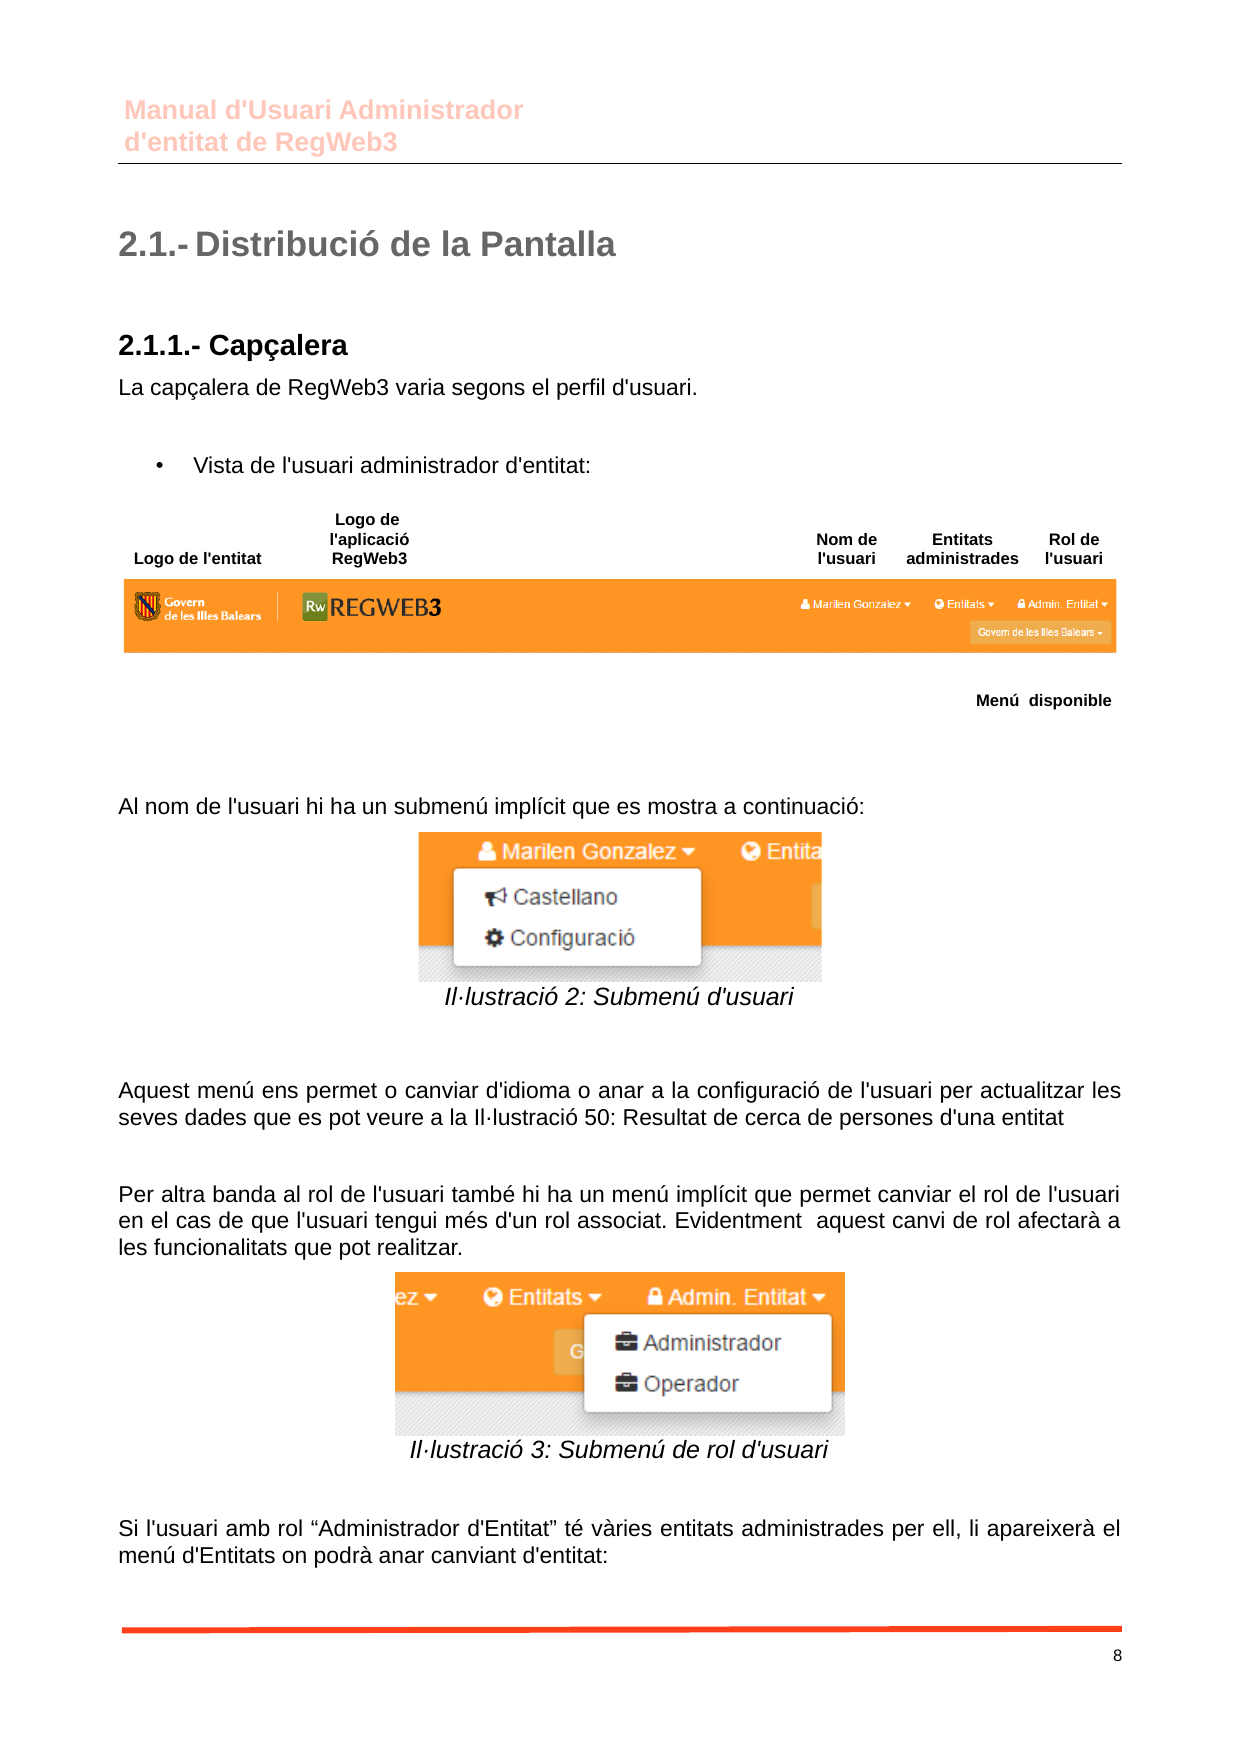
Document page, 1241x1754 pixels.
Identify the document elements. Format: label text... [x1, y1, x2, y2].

table_cell [118, 573, 1122, 685]
subtitle Distribució de la Pantalla [118, 223, 1122, 264]
text Il·lustració 2: Submenú d'usuari [118, 844, 1122, 1011]
table_cell Menú disponible [118, 685, 1122, 716]
table_header Rol de l'usuari [1026, 504, 1122, 573]
table_header [462, 504, 794, 573]
text La capçalera de RegWeb3 varia segons el perfil d'usuari. [118, 374, 1122, 400]
table_header Entitats administrades [899, 504, 1026, 573]
text Al nom de l'usuari hi ha un submenú implícit que es mostra a continuació: [118, 793, 1122, 819]
text Aquest menú ens permet o canviar d'idioma o anar a la configuració de l'usuari per actualitzar les seves dades que es pot veure a la Il·lustració 50: Resultat de cerca de persones d'una entitat [118, 1077, 1122, 1130]
list Vista de l'usuari administrador d'entitat: [156, 452, 1122, 478]
text Il·lustració 3: Submenú de rol d'usuari [118, 1285, 1122, 1464]
table_header Logo de l'aplicació RegWeb3 [277, 504, 462, 573]
table_header Nom de l'usuari [794, 504, 899, 573]
picture [418, 832, 822, 982]
subtitle Capçalera [118, 328, 1122, 361]
picture [123, 579, 1117, 653]
text Per altra banda al rol de l'usuari també hi ha un menú implícit que permet canviar el rol de l'usuari en el cas de que l'usuari tengui més d'un rol associat. Evidentment aquest canvi de rol afectarà a les funcionalitats que pot realitzar. [118, 1181, 1122, 1260]
picture [395, 1272, 845, 1436]
table_header Logo de l'entitat [118, 504, 277, 573]
text Si l'usuari amb rol “Administrador d'Entitat” té vàries entitats administrades per ell, li apareixerà el menú d'Entitats on podrà anar canviant d'entitat: [118, 1515, 1122, 1568]
